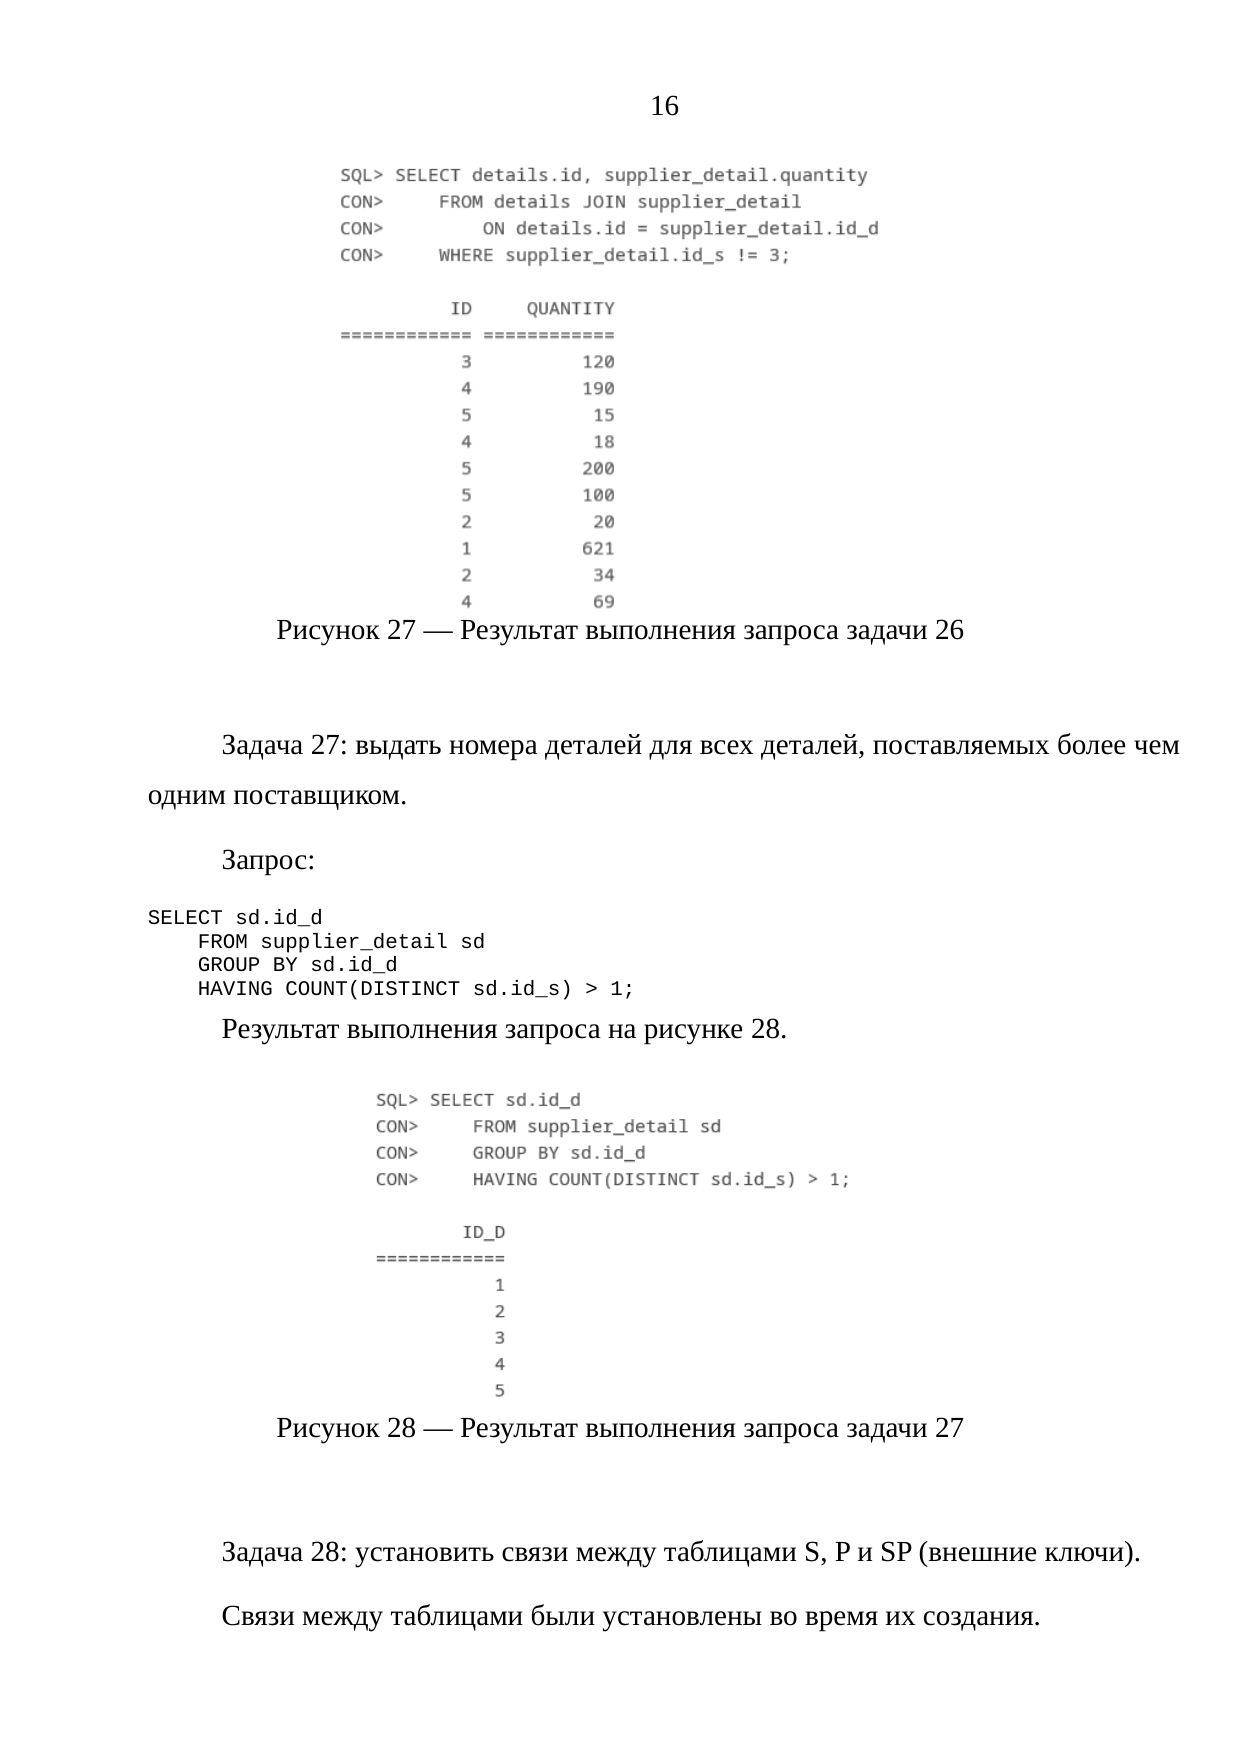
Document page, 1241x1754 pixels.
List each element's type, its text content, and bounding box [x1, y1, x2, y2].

picture [371, 1088, 869, 1411]
picture [334, 164, 906, 612]
text Результат выполнения запроса на рисунке 28. [148, 1011, 1181, 1044]
text Задача 28: установить связи между таблицами S, P и SP (внешние ключи). [148, 1534, 1181, 1567]
text Рисунок 27 — Результат выполнения запроса задачи 26 [206, 164, 1034, 645]
text Связи между таблицами были установлены во время их создания. [148, 1598, 1181, 1632]
text SELECT sd.id_d [148, 907, 1181, 931]
text HAVING COUNT(DISTINCT sd.id_s) > 1; [148, 978, 1181, 1002]
text Задача 27: выдать номера деталей для всех деталей, поставляемых более чем одним поставщиком. [148, 727, 1181, 811]
text GROUP BY sd.id_d [148, 954, 1181, 978]
text Рисунок 28 — Результат выполнения запроса задачи 27 [225, 1088, 1015, 1444]
text Запрос: [148, 842, 1181, 876]
text FROM supplier_detail sd [148, 931, 1181, 954]
